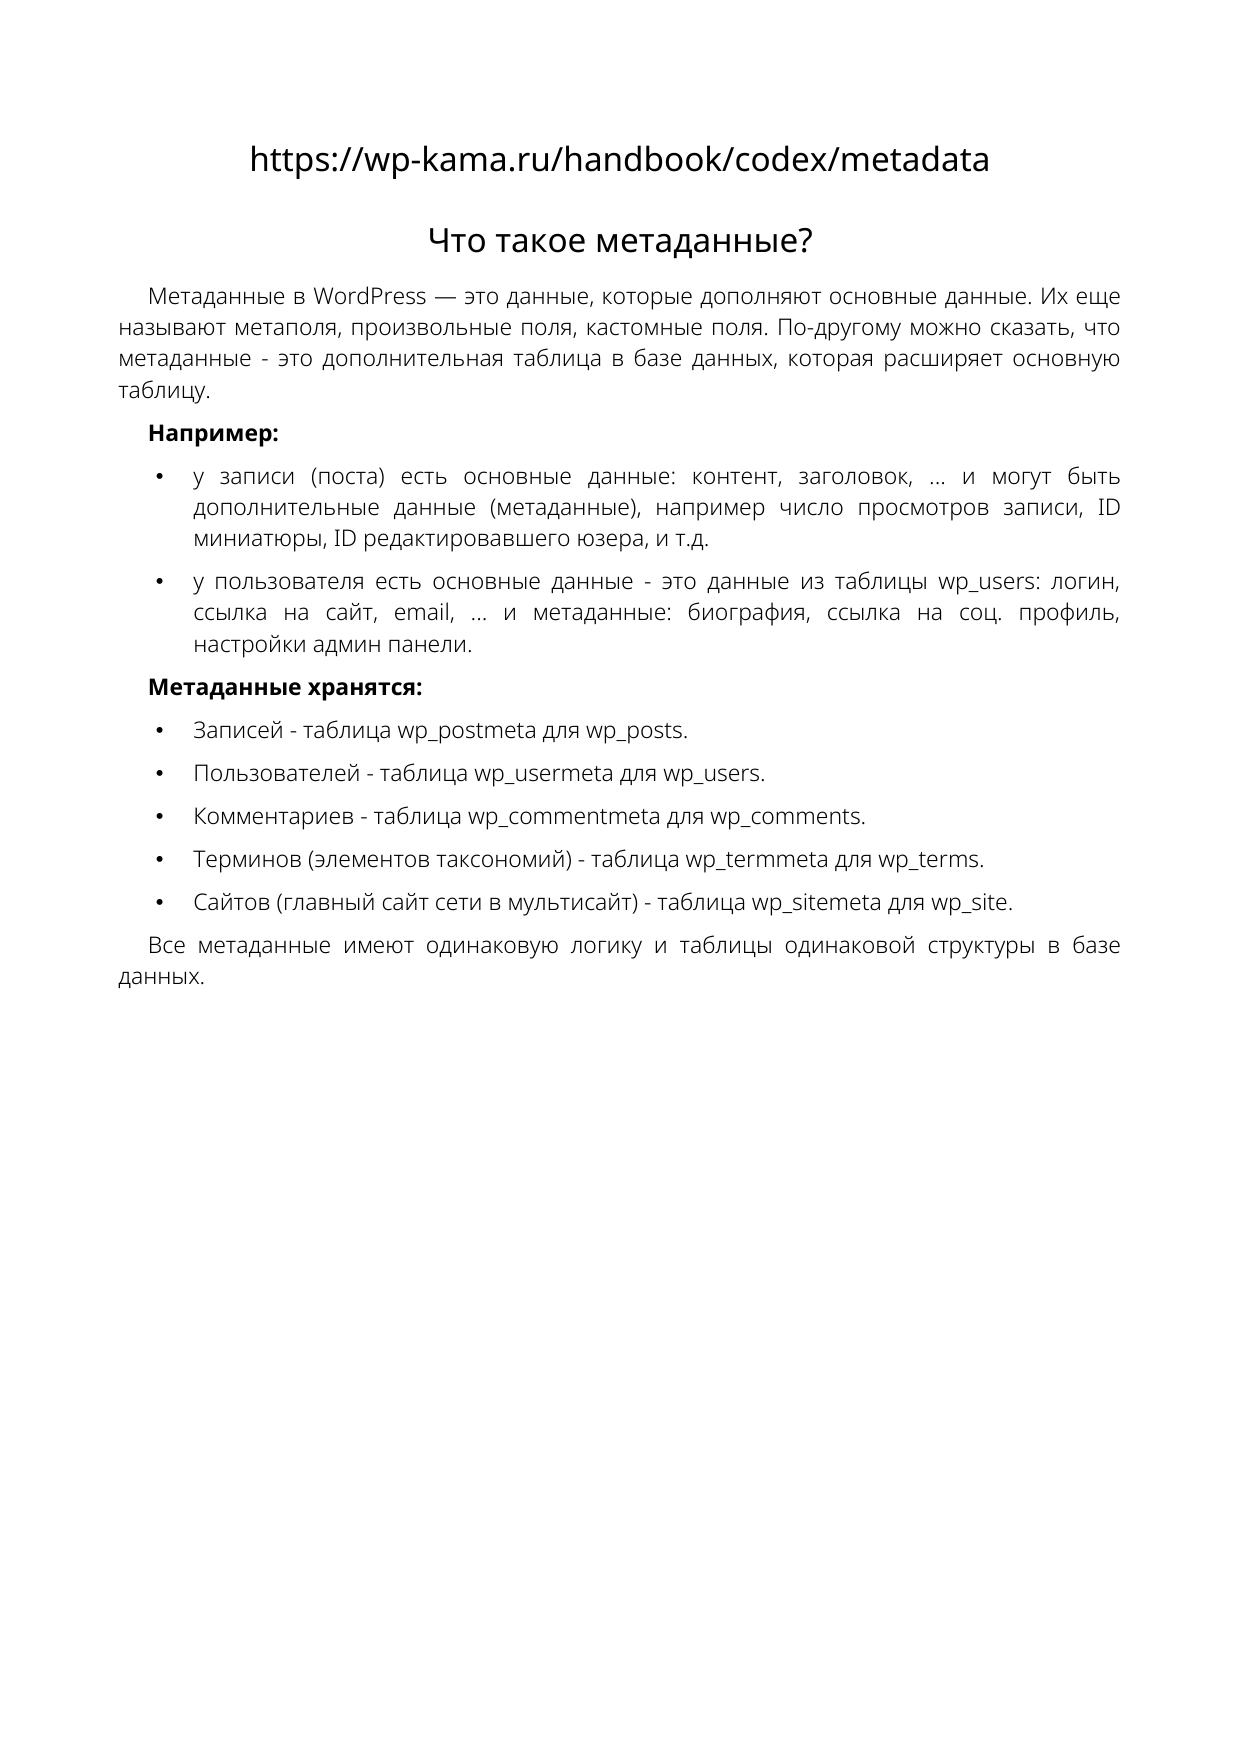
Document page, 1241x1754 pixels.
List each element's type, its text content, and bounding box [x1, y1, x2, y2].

list у записи (поста) есть основные данные: контент, заголовок, ... и могут быть дополнительные данные (метаданные), например число просмотров записи, ID миниатюры, ID редактировавшего юзера, и т.д. [156, 459, 1122, 553]
list Пользователей - таблица wp_usermeta для wp_users. [156, 757, 1122, 788]
text Все метаданные имеют одинаковую логику и таблицы одинаковой структуры в базе данных. [118, 929, 1122, 991]
list Записей - таблица wp_postmeta для wp_posts. [156, 714, 1122, 745]
text Метаданные хранятся: [118, 671, 1122, 702]
list Сайтов (главный сайт сети в мультисайт) - таблица wp_sitemeta для wp_site. [156, 886, 1122, 917]
subtitle Что такое метаданные? [118, 217, 1122, 262]
text Метаданные в WordPress — это данные, которые дополняют основные данные. Их еще называют метаполя, произвольные поля, кастомные поля. По-другому можно сказать, что метаданные - это дополнительная таблица в базе данных, которая расширяет основную таблицу. [118, 280, 1122, 405]
list Комментариев - таблица wp_commentmeta для wp_comments. [156, 800, 1122, 831]
list Терминов (элементов таксономий) - таблица wp_termmeta для wp_terms. [156, 843, 1122, 874]
list у пользователя есть основные данные - это данные из таблицы wp_users: логин, ссылка на сайт, email, ... и метаданные: биография, ссылка на соц. профиль, настройки админ панели. [156, 565, 1122, 659]
text Например: [118, 417, 1122, 448]
subtitle https://wp-kama.ru/handbook/codex/metadata [118, 136, 1122, 181]
